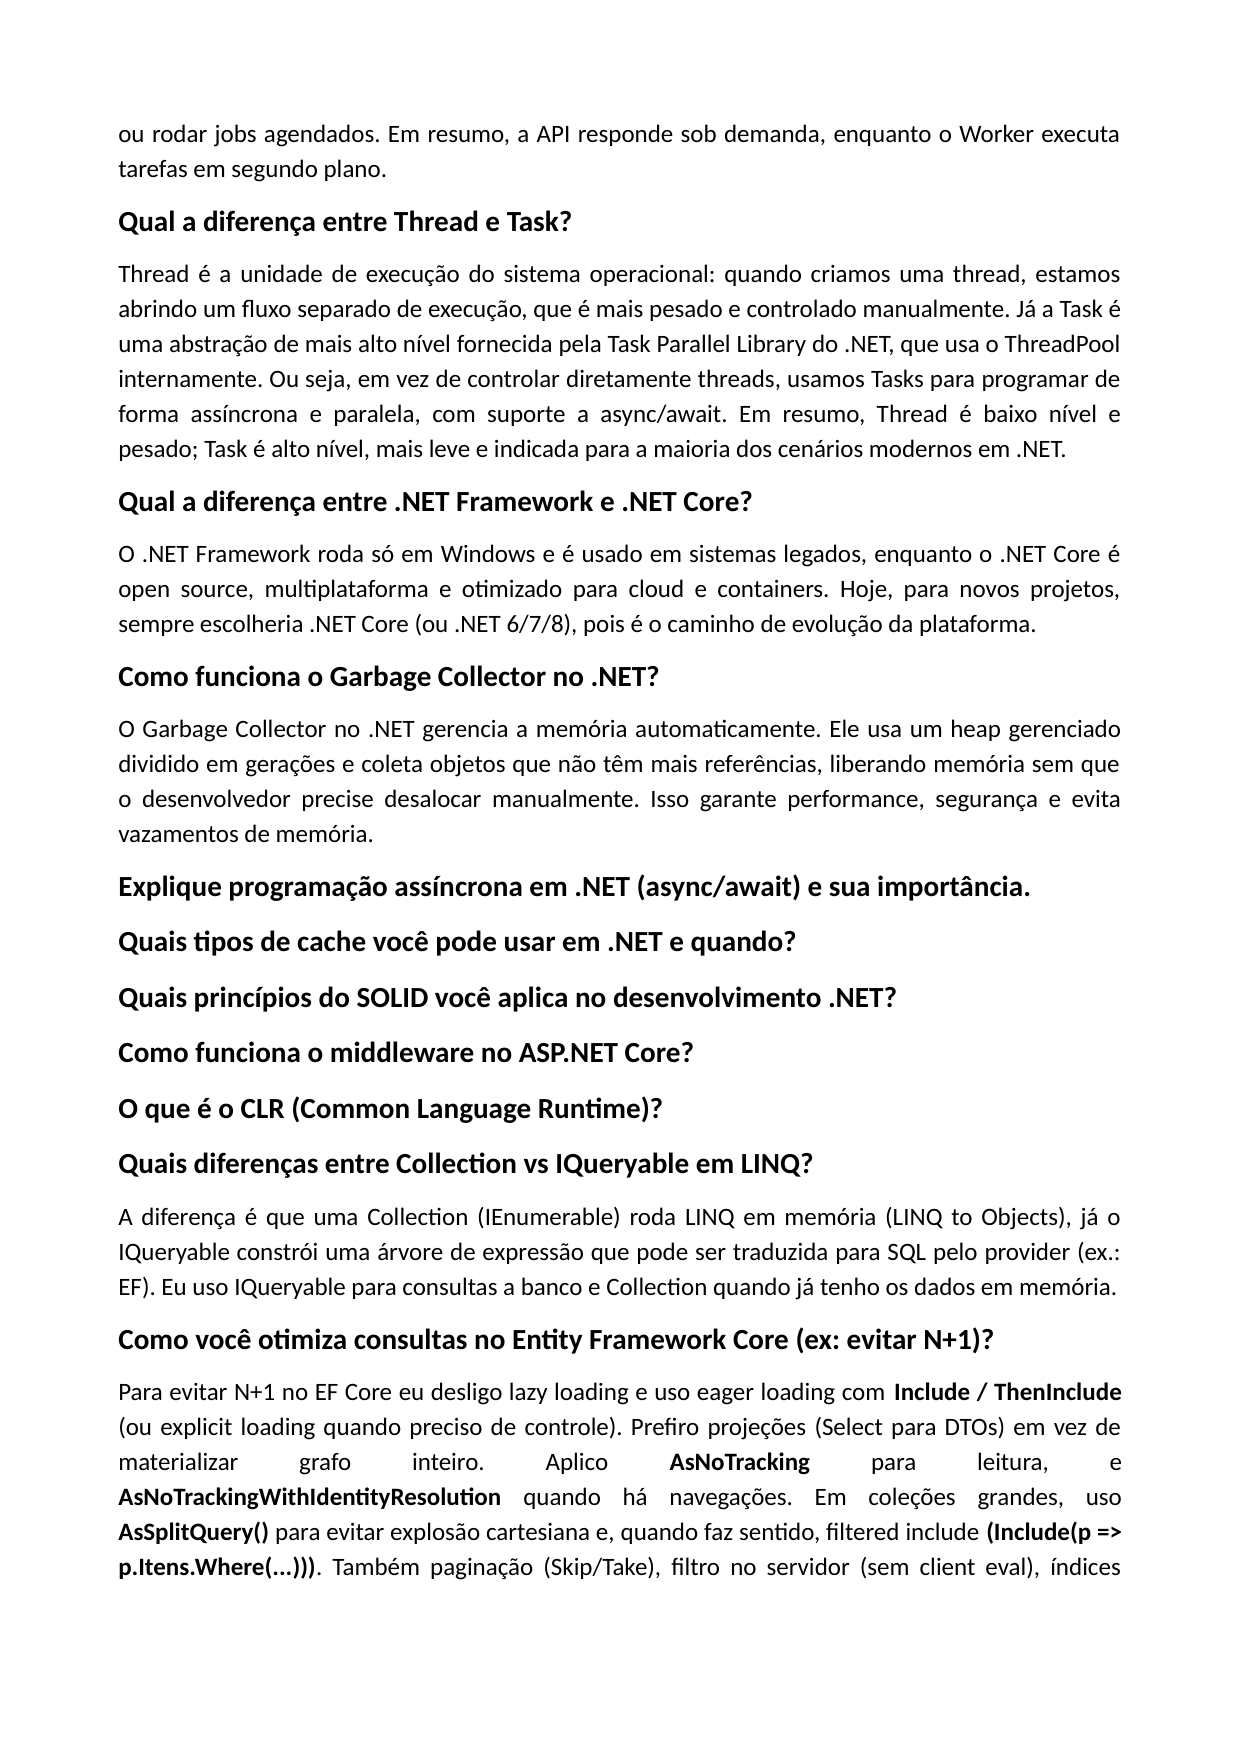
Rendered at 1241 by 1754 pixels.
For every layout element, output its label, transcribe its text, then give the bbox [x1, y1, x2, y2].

text A diferença é que uma Collection (IEnumerable) roda LINQ em memória (LINQ to Objects), já o IQueryable constrói uma árvore de expressão que pode ser traduzida para SQL pelo provider (ex.: EF). Eu uso IQueryable para consultas a banco e Collection quando já tenho os dados em memória. [118, 1201, 1122, 1302]
text Como funciona o middleware no ASP.NET Core? [118, 1034, 1122, 1070]
text Quais diferenças entre Collection vs IQueryable em LINQ? [118, 1146, 1122, 1181]
text O que é o CLR (Common Language Runtime)? [118, 1090, 1122, 1126]
text Como você otimiza consultas no Entity Framework Core (ex: evitar N+1)? [118, 1321, 1122, 1356]
text Explique programação assíncrona em .NET (async/await) e sua importância. [118, 868, 1122, 904]
text Qual a diferença entre Thread e Task? [118, 203, 1122, 238]
text Para evitar N+1 no EF Core eu desligo lazy loading e uso eager loading com Include / ThenInclude (ou explicit loading quando preciso de controle). Prefiro projeções (Select para DTOs) em vez de materializar grafo inteiro. Aplico AsNoTracking para leitura, e AsNoTrackingWithIdentityResolution quando há navegações. Em coleções grandes, uso AsSplitQuery() para evitar explosão cartesiana e, quando faz sentido, filtered include (Include(p => p.Itens.Where(...))). Também paginação (Skip/Take), filtro no servidor (sem client eval), índices [118, 1376, 1122, 1582]
text Como funciona o Garbage Collector no .NET? [118, 658, 1122, 693]
text Quais tipos de cache você pode usar em .NET e quando? [118, 923, 1122, 959]
text O .NET Framework roda só em Windows e é usado em sistemas legados, enquanto o .NET Core é open source, multiplataforma e otimizado para cloud e containers. Hoje, para novos projetos, sempre escolheria .NET Core (ou .NET 6/7/8), pois é o caminho de evolução da plataforma. [118, 538, 1122, 639]
text Quais princípios do SOLID você aplica no desenvolvimento .NET? [118, 979, 1122, 1015]
text Thread é a unidade de execução do sistema operacional: quando criamos uma thread, estamos abrindo um fluxo separado de execução, que é mais pesado e controlado manualmente. Já a Task é uma abstração de mais alto nível fornecida pela Task Parallel Library do .NET, que usa o ThreadPool internamente. Ou seja, em vez de controlar diretamente threads, usamos Tasks para programar de forma assíncrona e paralela, com suporte a async/await. Em resumo, Thread é baixo nível e pesado; Task é alto nível, mais leve e indicada para a maioria dos cenários modernos em .NET. [118, 258, 1122, 464]
text Qual a diferença entre .NET Framework e .NET Core? [118, 483, 1122, 518]
text ou rodar jobs agendados. Em resumo, a API responde sob demanda, enquanto o Worker executa tarefas em segundo plano. [118, 118, 1122, 184]
text O Garbage Collector no .NET gerencia a memória automaticamente. Ele usa um heap gerenciado dividido em gerações e coleta objetos que não têm mais referências, liberando memória sem que o desenvolvedor precise desalocar manualmente. Isso garante performance, segurança e evita vazamentos de memória. [118, 713, 1122, 849]
